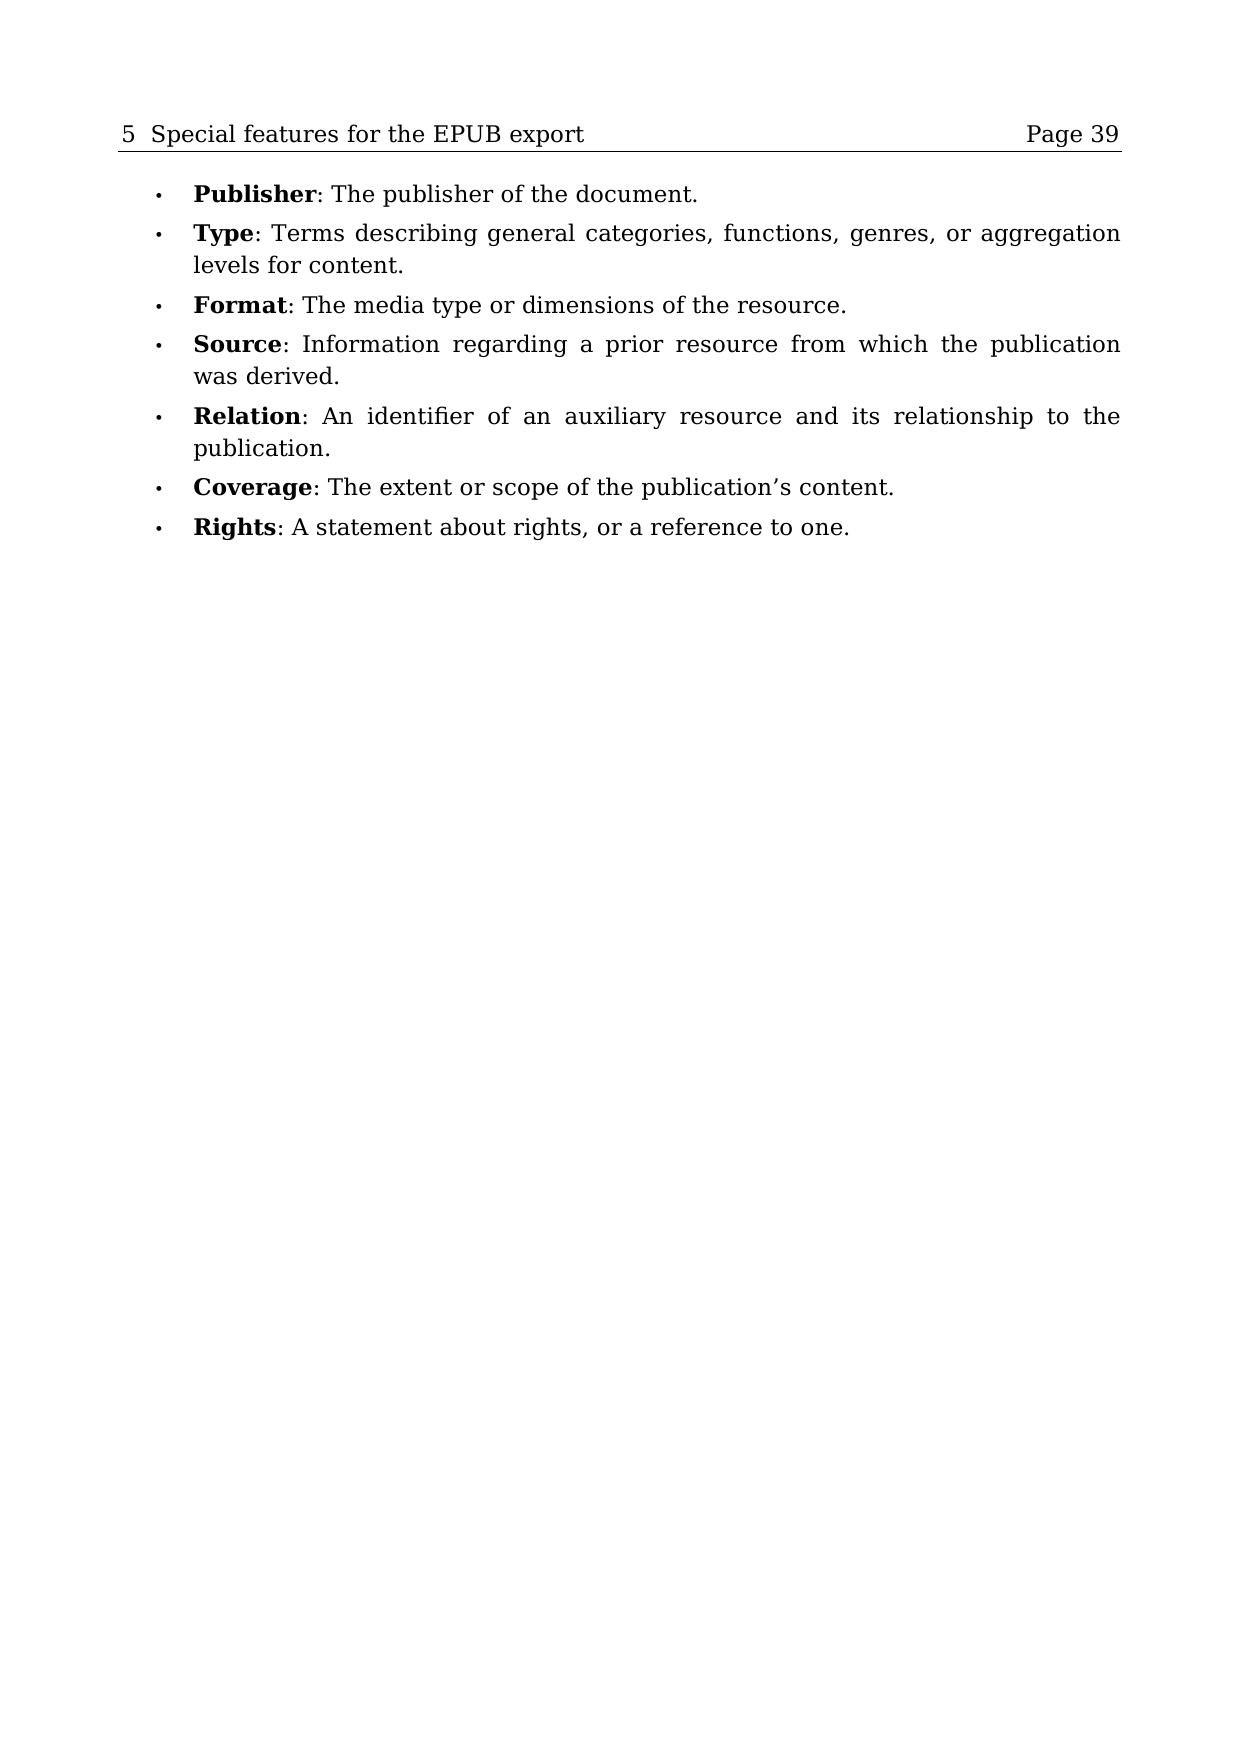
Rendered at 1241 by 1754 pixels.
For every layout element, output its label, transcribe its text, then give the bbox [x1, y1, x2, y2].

list Source: Information regarding a prior resource from which the publication was derived. [156, 331, 1122, 390]
list Relation: An identifier of an auxiliary resource and its relationship to the publication. [156, 403, 1122, 462]
list Type: Terms describing general categories, functions, genres, or aggregation levels for content. [156, 220, 1122, 279]
list Coverage: The extent or scope of the publication’s content. [156, 474, 1122, 501]
list Format: The media type or dimensions of the resource. [156, 292, 1122, 318]
list Rights: A statement about rights, or a reference to one. [156, 514, 1122, 541]
list Publisher: The publisher of the document. [156, 181, 1122, 207]
